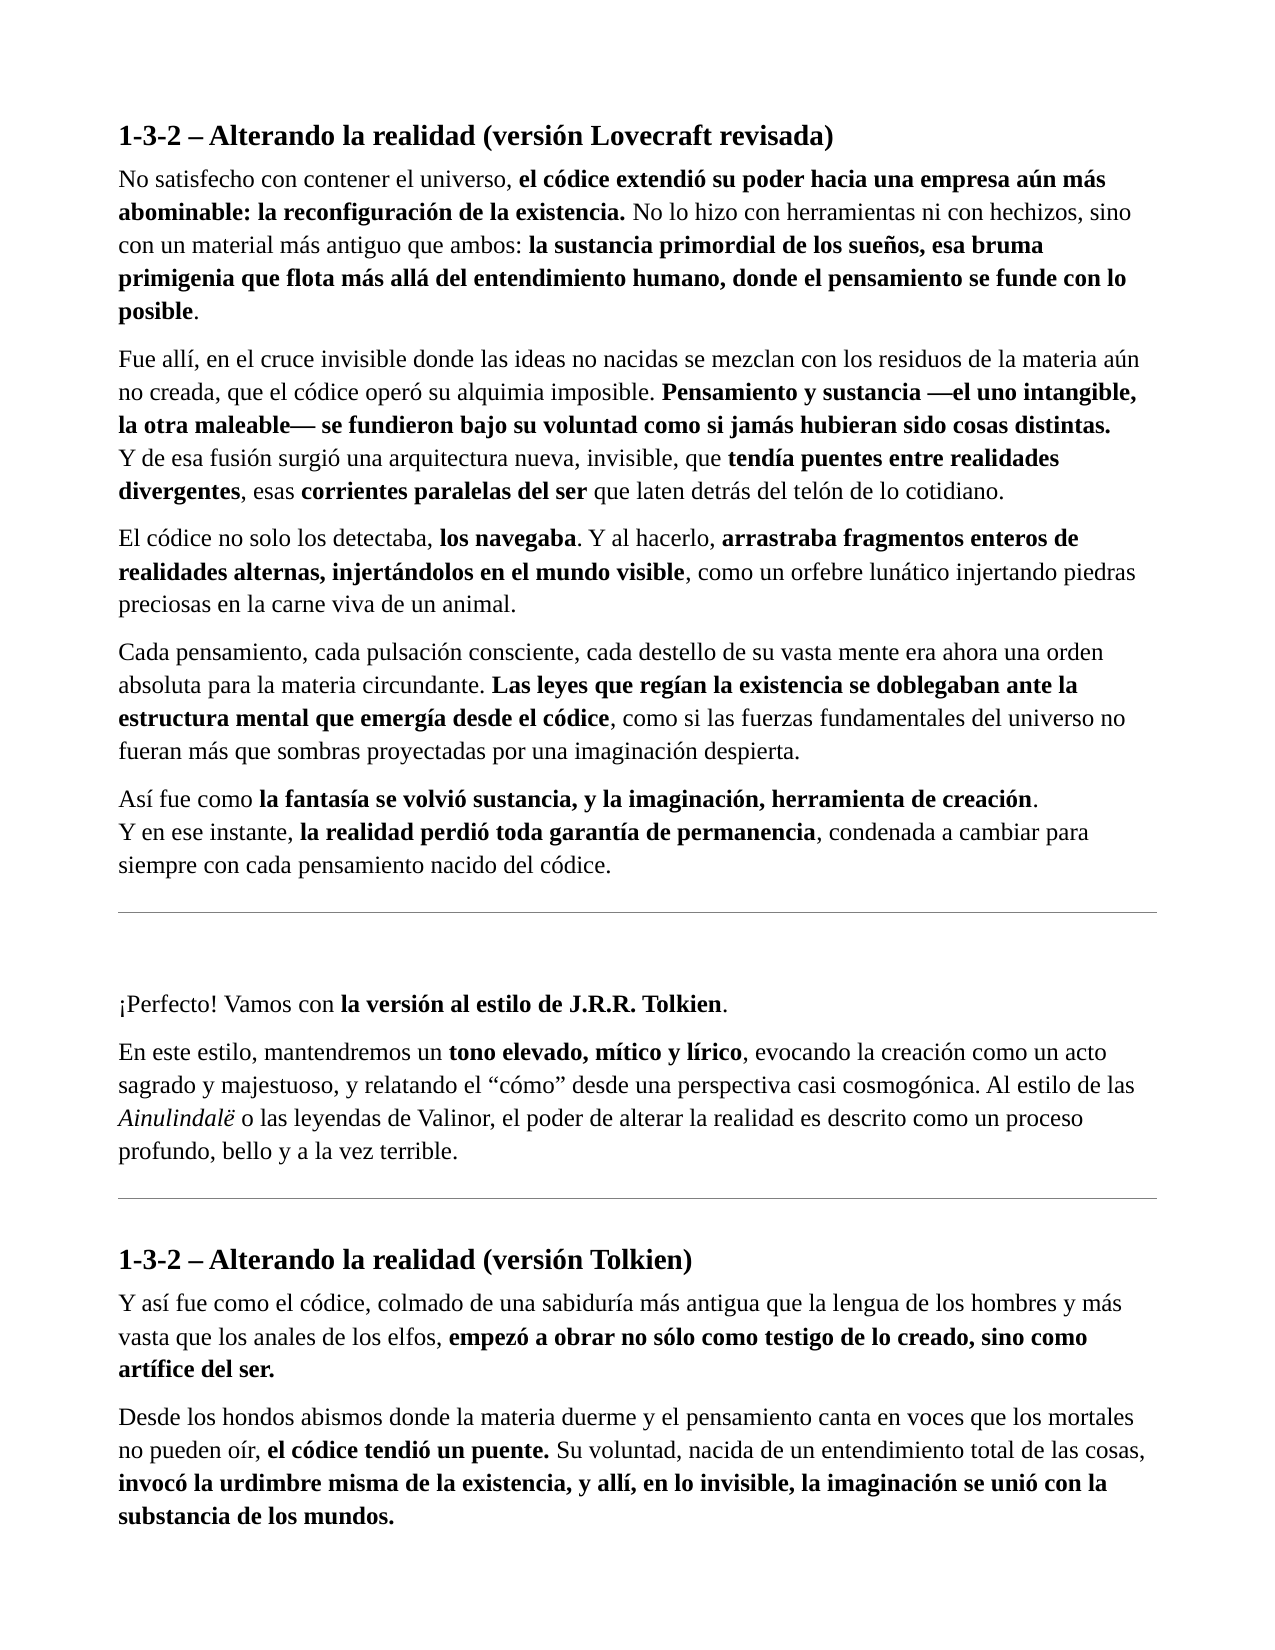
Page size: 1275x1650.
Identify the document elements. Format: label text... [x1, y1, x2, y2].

text Así fue como la fantasía se volvió sustancia, y la imaginación, herramienta de creación. Y en ese instante, la realidad perdió toda garantía de permanencia, condenada a cambiar para siempre con cada pensamiento nacido del códice. [118, 784, 1157, 879]
text Y así fue como el códice, colmado de una sabiduría más antigua que la lengua de los hombres y más vasta que los anales de los elfos, empezó a obrar no sólo como testigo de lo creado, sino como artífice del ser. [118, 1288, 1157, 1383]
subtitle 1-3-2 – Alterando la realidad (versión Lovecraft revisada) [118, 118, 1157, 152]
subtitle 1-3-2 – Alterando la realidad (versión Tolkien) [118, 1242, 1157, 1276]
text En este estilo, mantendremos un tono elevado, mítico y lírico, evocando la creación como un acto sagrado y majestuoso, y relatando el “cómo” desde una perspectiva casi cosmogónica. Al estilo de las Ainulindalë o las leyendas de Valinor, el poder de alterar la realidad es descrito como un proceso profundo, bello y a la vez terrible. [118, 1037, 1157, 1165]
text No satisfecho con contener el universo, el códice extendió su poder hacia una empresa aún más abominable: la reconfiguración de la existencia. No lo hizo con herramientas ni con hechizos, sino con un material más antiguo que ambos: la sustancia primordial de los sueños, esa bruma primigenia que flota más allá del entendimiento humano, donde el pensamiento se funde con lo posible. [118, 164, 1157, 325]
text ¡Perfecto! Vamos con la versión al estilo de J.R.R. Tolkien. [118, 989, 1157, 1018]
text Desde los hondos abismos donde la materia duerme y el pensamiento canta en voces que los mortales no pueden oír, el códice tendió un puente. Su voluntad, nacida de un entendimiento total de las cosas, invocó la urdimbre misma de la existencia, y allí, en lo invisible, la imaginación se unió con la substancia de los mundos. [118, 1402, 1157, 1530]
text El códice no solo los detectaba, los navegaba. Y al hacerlo, arrastraba fragmentos enteros de realidades alternas, injertándolos en el mundo visible, como un orfebre lunático injertando piedras preciosas en la carne viva de un animal. [118, 523, 1157, 618]
text Fue allí, en el cruce invisible donde las ideas no nacidas se mezclan con los residuos de la materia aún no creada, que el códice operó su alquimia imposible. Pensamiento y sustancia —el uno intangible, la otra maleable— se fundieron bajo su voluntad como si jamás hubieran sido cosas distintas. Y de esa fusión surgió una arquitectura nueva, invisible, que tendía puentes entre realidades divergentes, esas corrientes paralelas del ser que laten detrás del telón de lo cotidiano. [118, 344, 1157, 505]
text Cada pensamiento, cada pulsación consciente, cada destello de su vasta mente era ahora una orden absoluta para la materia circundante. Las leyes que regían la existencia se doblegaban ante la estructura mental que emergía desde el códice, como si las fuerzas fundamentales del universo no fueran más que sombras proyectadas por una imaginación despierta. [118, 637, 1157, 765]
